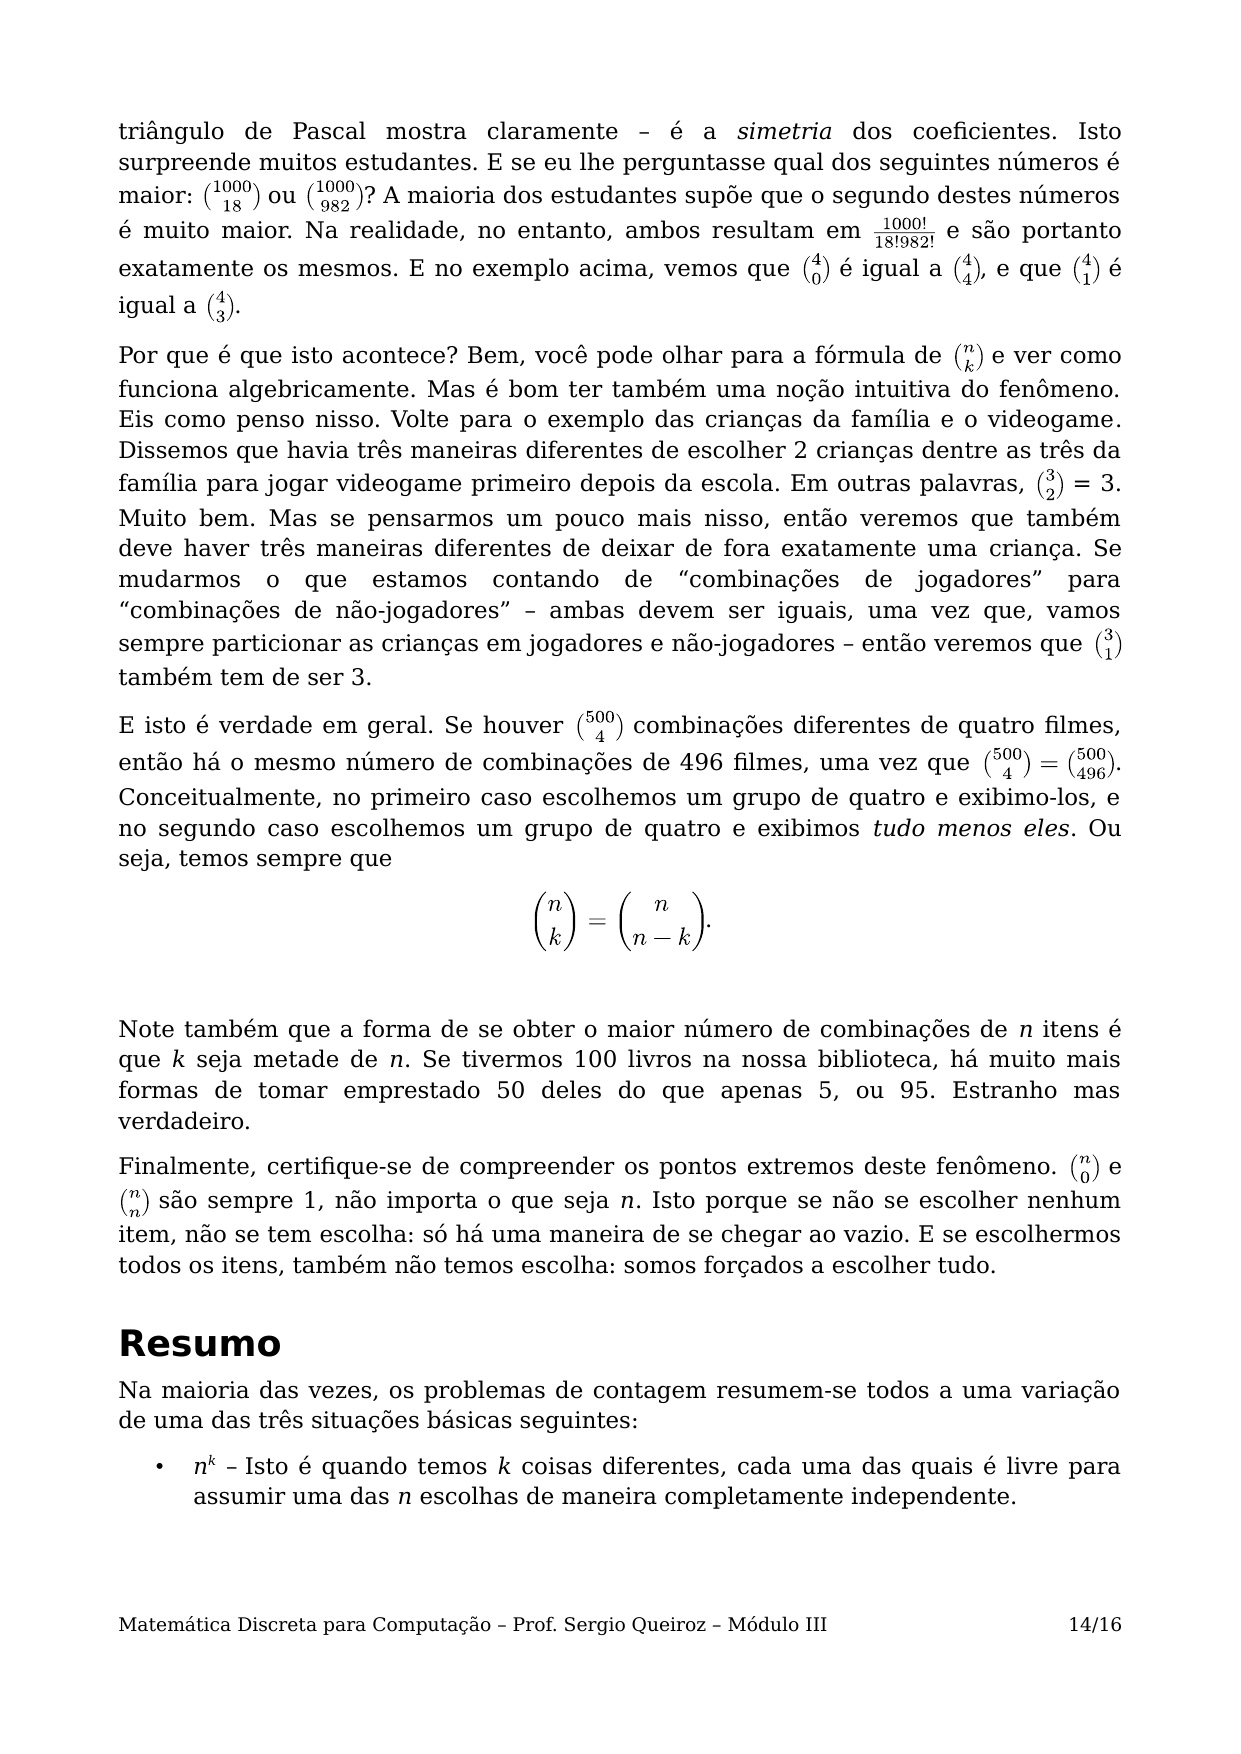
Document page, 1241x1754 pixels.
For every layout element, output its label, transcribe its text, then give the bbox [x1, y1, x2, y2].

text [565, 891, 630, 952]
text Note também que a forma de se obter o maior número de combinações de n itens é que k seja metade de n. Se tivermos 100 livros na nossa biblioteca, há muito mais formas de tomar emprestado 50 deles do que apenas 5, ou 95. Estranho mas verdadeiro. [118, 1016, 1122, 1134]
list nk – Isto é quando temos k coisas diferentes, cada uma das quais é livre para assumir uma das n escolhas de maneira completamente independente. [156, 1453, 1122, 1510]
text Finalmente, certifique-se de compreender os pontos extremos deste fenômeno. e são sempre 1, não importa o que seja n. Isto porque se não se escolher nenhum item, não se tem escolha: só há uma maneira de se chegar ao vazio. E se escolhermos todos os itens, também não temos escolha: somos forçados a escolher tudo. [118, 1153, 1122, 1279]
text . [694, 891, 1122, 952]
text [622, 891, 701, 952]
text Por que é que isto acontece? Bem, você pode olhar para a fórmula de e ver como funciona algebricamente. Mas é bom ter também uma noção intuitiva do fenômeno. Eis como penso nisso. Volte para o exemplo das crianças da família e o videogame. Dissemos que havia três maneiras diferentes de escolher 2 crianças dentre as três da família para jogar videogame primeiro depois da escola. Em outras palavras, = 3. Muito bem. Mas se pensarmos um pouco mais nisso, então veremos que também deve haver três maneiras diferentes de deixar de fora exatamente uma criança. Se mudarmos o que estamos contando de “combinações de jogadores” para “combinações de não-jogadores” – ambas devem ser iguais, uma vez que, vamos sempre particionar as crianças em jogadores e não-jogadores – então veremos que também tem de ser 3. [118, 342, 1122, 691]
text [118, 891, 545, 952]
text E isto é verdade em geral. Se houver combinações diferentes de quatro filmes, então há o mesmo número de combinações de 496 filmes, uma vez que . Conceitualmente, no primeiro caso escolhemos um grupo de quatro e exibimo-los, e no segundo caso escolhemos um grupo de quatro e exibimos tudo menos eles. Ou seja, temos sempre que [118, 710, 1122, 872]
text triângulo de Pascal mostra claramente – é a simetria dos coeficientes. Isto surpreende muitos estudantes. E se eu lhe perguntasse qual dos seguintes números é maior: ou ? A maioria dos estudantes supõe que o segundo destes números é muito maior. Na realidade, no entanto, ambos resultam em e são portanto exatamente os mesmos. E no exemplo acima, vemos que é igual a , e que é igual a . [118, 118, 1122, 323]
subtitle Resumo [118, 1322, 1122, 1364]
text [537, 891, 572, 952]
text Na maioria das vezes, os problemas de contagem resumem-se todos a uma variação de uma das três situações básicas seguintes: [118, 1377, 1122, 1434]
